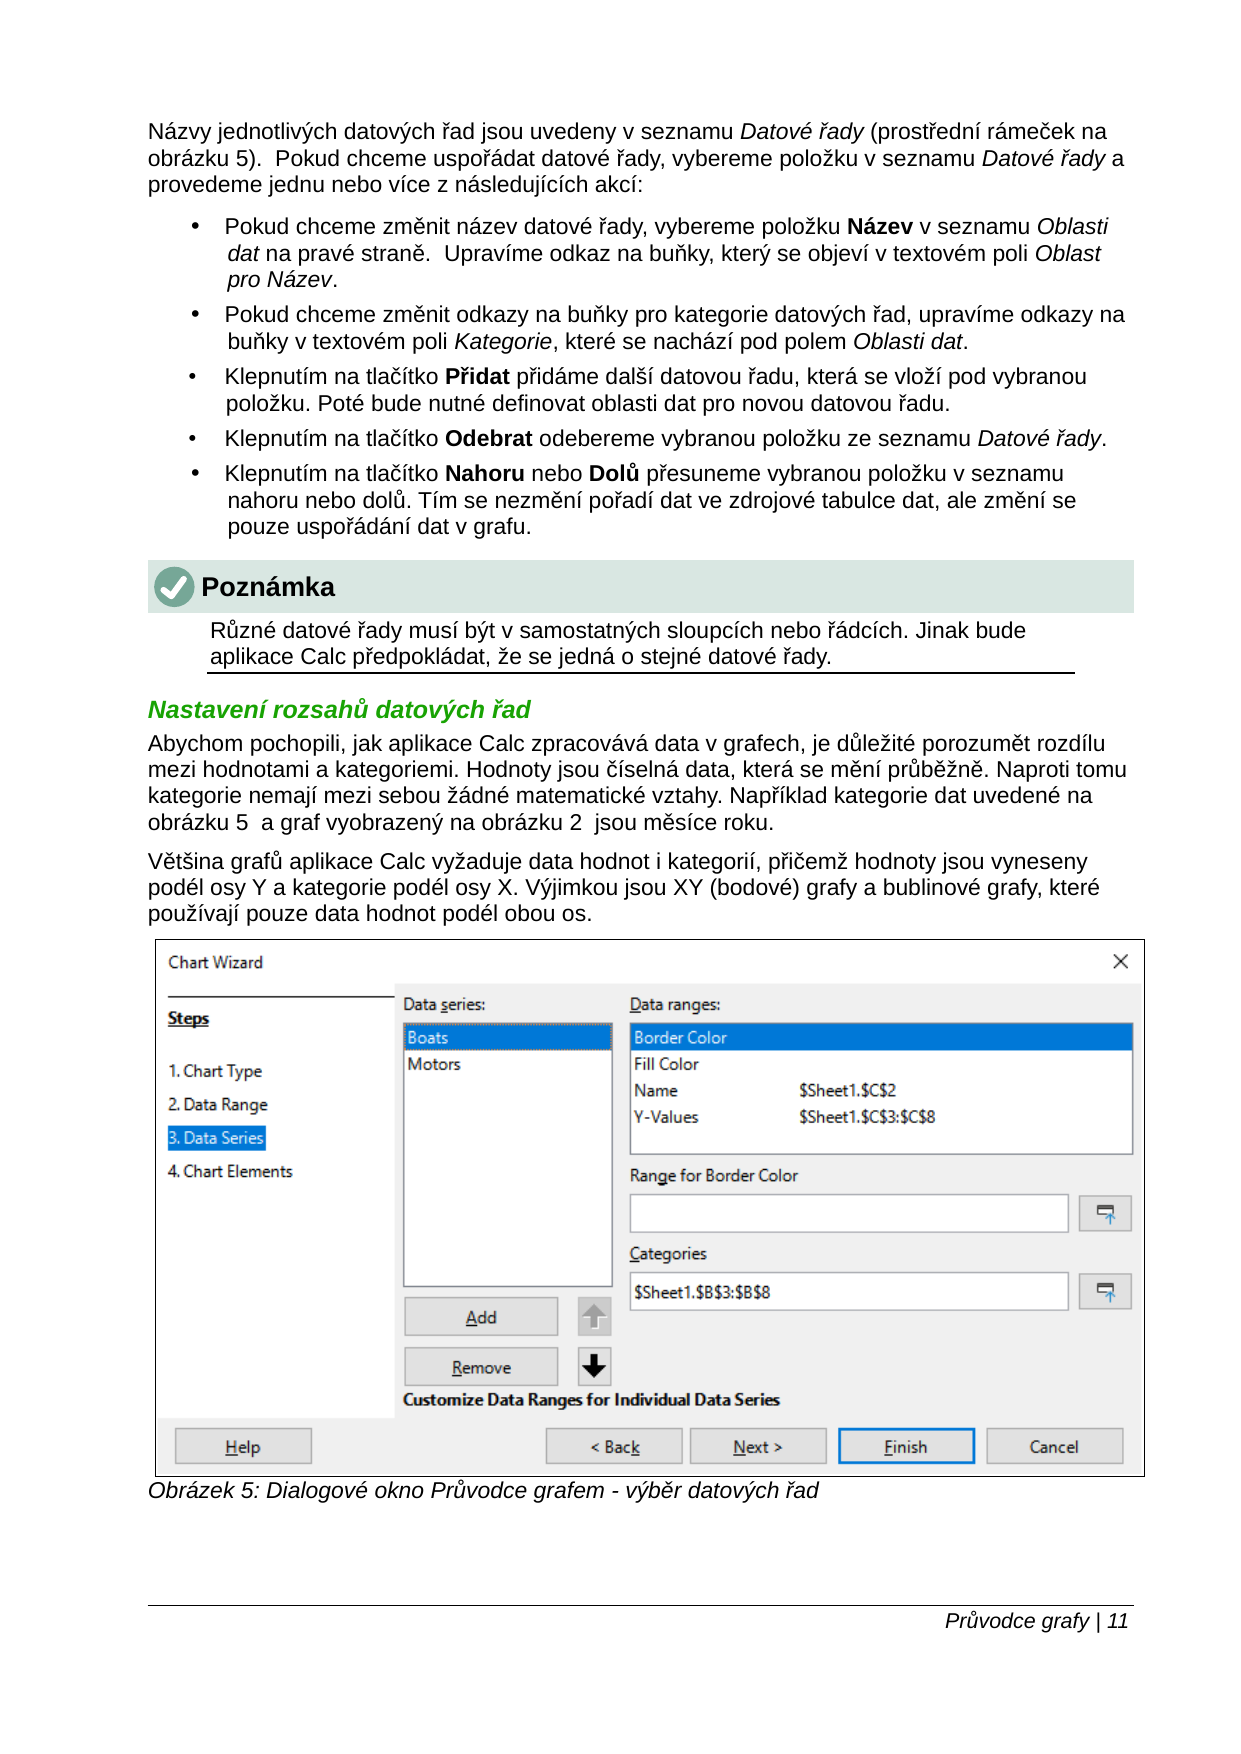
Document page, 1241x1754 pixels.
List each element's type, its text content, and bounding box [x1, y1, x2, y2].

text Různé datové řady musí být v samostatných sloupcích nebo řádcích. Jinak bude aplikace Calc předpokládat, že se jedná o stejné datové řady. [207, 613, 1075, 672]
text Názvy jednotlivých datových řad jsou uvedeny v seznamu Datové řady (prostřední rámeček na obrázku 5). Pokud chceme uspořádat datové řady, vybereme položku v seznamu Datové řady a provedeme jednu nebo více z následujících akcí: [148, 118, 1134, 197]
list Pokud chceme změnit název datové řady, vybereme položku Název v seznamu Oblasti dat na pravé straně. Upravíme odkaz na buňky, který se objeví v textovém poli Oblast pro Název. [185, 210, 1134, 292]
list Klepnutím na tlačítko Přidat přidáme další datovou řadu, která se vloží pod vybranou položku. Poté bude nutné definovat oblasti dat pro novou datovou řadu. [185, 360, 1134, 416]
text Abychom pochopili, jak aplikace Calc zpracovává data v grafech, je důležité porozumět rozdílu mezi hodnotami a kategoriemi. Hodnoty jsou číselná data, která se mění průběžně. Naproti tomu kategorie nemají mezi sebou žádné matematické vztahy. Například kategorie dat uvedené na obrázku 5 a graf vyobrazený na obrázku 2 jsou měsíce roku. [148, 730, 1134, 835]
list Klepnutím na tlačítko Nahoru nebo Dolů přesuneme vybranou položku v seznamu nahoru nebo dolů. Tím se nezmění pořadí dat ve zdrojové tabulce dat, ale změní se pouze uspořádání dat v grafu. [185, 457, 1134, 542]
text Většina grafů aplikace Calc vyžaduje data hodnot i kategorií, přičemž hodnoty jsou vyneseny podél osy Y a kategorie podél osy X. Výjimkou jsou XY (bodové) grafy a bublinové grafy, které používají pouze data hodnot podél obou os. [148, 848, 1134, 927]
list Klepnutím na tlačítko Odebrat odebereme vybranou položku ze seznamu Datové řady. [185, 422, 1134, 451]
text Obrázek 5: Dialogové okno Průvodce grafem - výběr datových řad [148, 939, 1152, 1503]
subtitle Poznámka [148, 560, 1134, 613]
list Pokud chceme změnit odkazy na buňky pro kategorie datových řad, upravíme odkazy na buňky v textovém poli Kategorie, které se nachází pod polem Oblasti dat. [185, 298, 1134, 354]
picture [157, 942, 1142, 1474]
subtitle Nastavení rozsahů datových řad [148, 695, 1134, 724]
